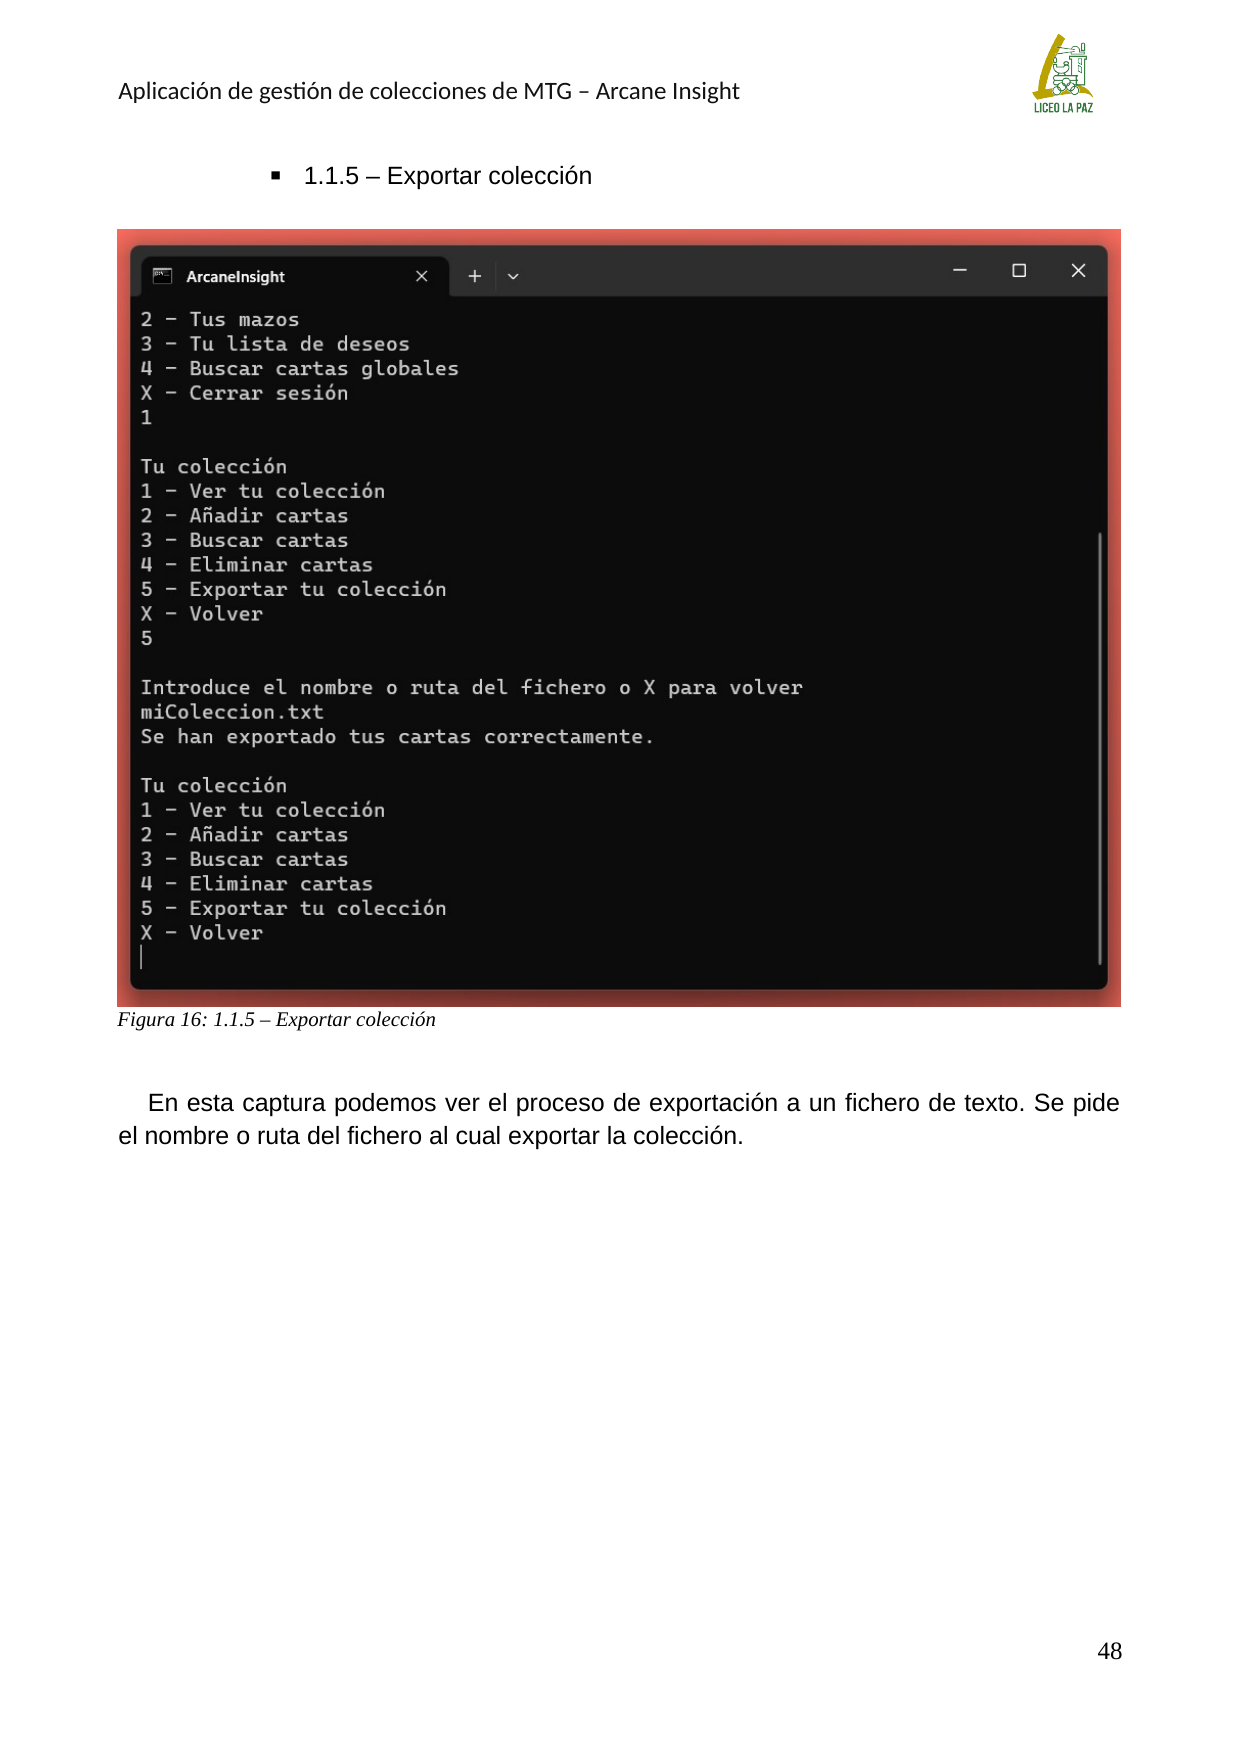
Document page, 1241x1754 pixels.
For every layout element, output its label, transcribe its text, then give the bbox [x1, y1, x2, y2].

text En esta captura podemos ver el proceso de exportación a un fichero de texto. Se pide el nombre o ruta del fichero al cual exportar la colección. [118, 1088, 1122, 1150]
picture [1025, 26, 1100, 121]
picture [117, 229, 1121, 1007]
text Figura 16: 1.1.5 – Exportar colección [117, 1007, 1121, 1031]
list 1.1.5 – Exportar colección [266, 161, 1122, 190]
